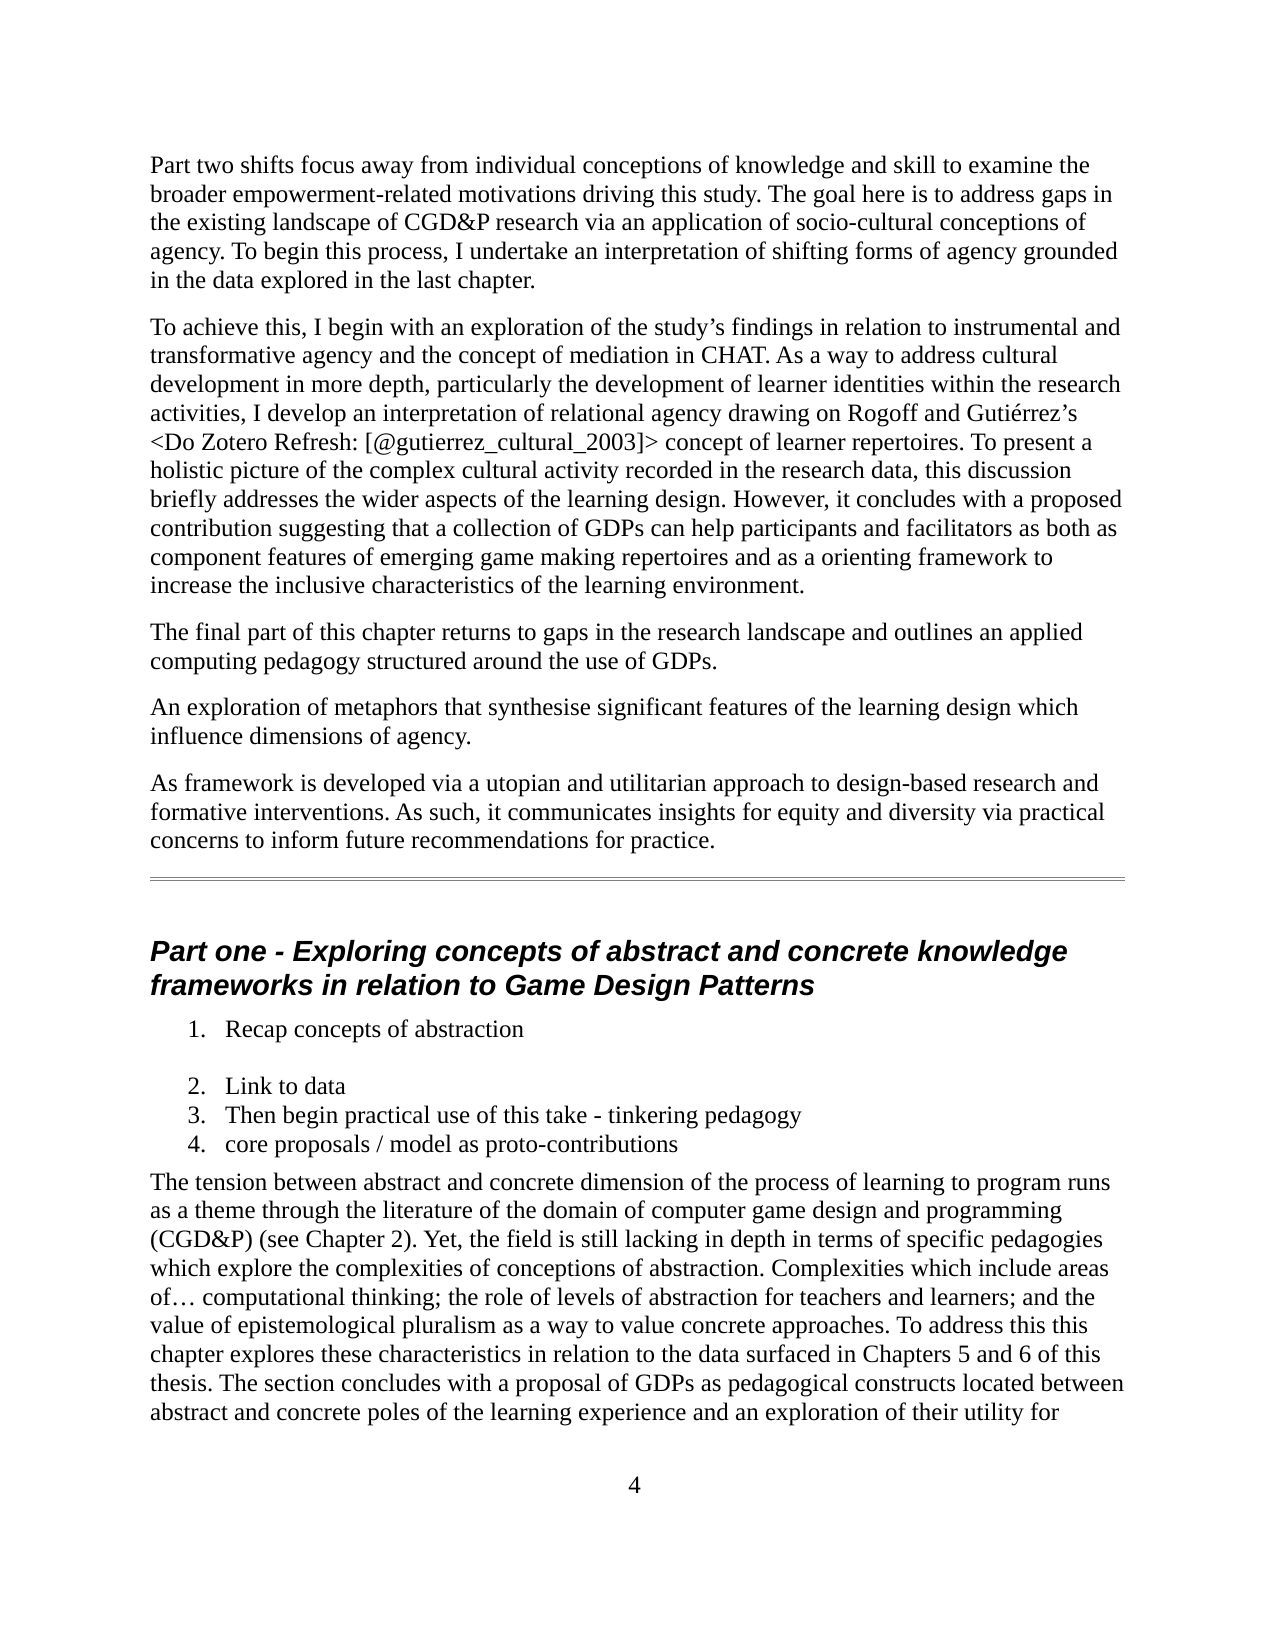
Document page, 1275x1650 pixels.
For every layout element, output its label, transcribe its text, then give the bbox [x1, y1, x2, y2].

text An exploration of metaphors that synthesise significant features of the learning design which influence dimensions of agency. [150, 692, 1125, 750]
list core proposals / model as proto-contributions [187, 1129, 1125, 1158]
subtitle Part one - Exploring concepts of abstract and concrete knowledge frameworks in relation to Game Design Patterns [150, 934, 1125, 1001]
list Then begin practical use of this take - tinkering pedagogy [187, 1100, 1125, 1129]
text As framework is developed via a utopian and utilitarian approach to design-based research and formative interventions. As such, it communicates insights for equity and diversity via practical concerns to inform future recommendations for practice. [150, 768, 1125, 854]
text The final part of this chapter returns to gaps in the research landscape and outlines an applied computing pedagogy structured around the use of GDPs. [150, 617, 1125, 674]
list Link to data [187, 1071, 1125, 1100]
text To achieve this, I begin with an exploration of the study’s findings in relation to instrumental and transformative agency and the concept of mediation in CHAT. As a way to address cultural development in more depth, particularly the development of learner identities within the research activities, I develop an interpretation of relational agency drawing on Rogoff and Gutiérrez’s <Do Zotero Refresh: [@gutierrez_cultural_2003]> concept of learner repertoires. To present a holistic picture of the complex cultural activity recorded in the research data, this discussion briefly addresses the wider aspects of the learning design. However, it concludes with a proposed contribution suggesting that a collection of GDPs can help participants and facilitators as both as component features of emerging game making repertoires and as a orienting framework to increase the inclusive characteristics of the learning environment. [150, 312, 1125, 599]
list Recap concepts of abstraction [187, 1014, 1125, 1071]
text Part two shifts focus away from individual conceptions of knowledge and skill to examine the broader empowerment-related motivations driving this study. The goal here is to address gaps in the existing landscape of CGD&P research via an application of socio-cultural conceptions of agency. To begin this process, I undertake an interpretation of shifting forms of agency grounded in the data explored in the last chapter. [150, 150, 1125, 294]
text The tension between abstract and concrete dimension of the process of learning to program runs as a theme through the literature of the domain of computer game design and programming (CGD&P) (see Chapter 2). Yet, the field is still lacking in depth in terms of specific pedagogies which explore the complexities of conceptions of abstraction. Complexities which include areas of… computational thinking; the role of levels of abstraction for teachers and learners; and the value of epistemological pluralism as a way to value concrete approaches. To address this this chapter explores these characteristics in relation to the data surfaced in Chapters 5 and 6 of this thesis. The section concludes with a proposal of GDPs as pedagogical constructs located between abstract and concrete poles of the learning experience and an exploration of their utility for [150, 1167, 1125, 1425]
